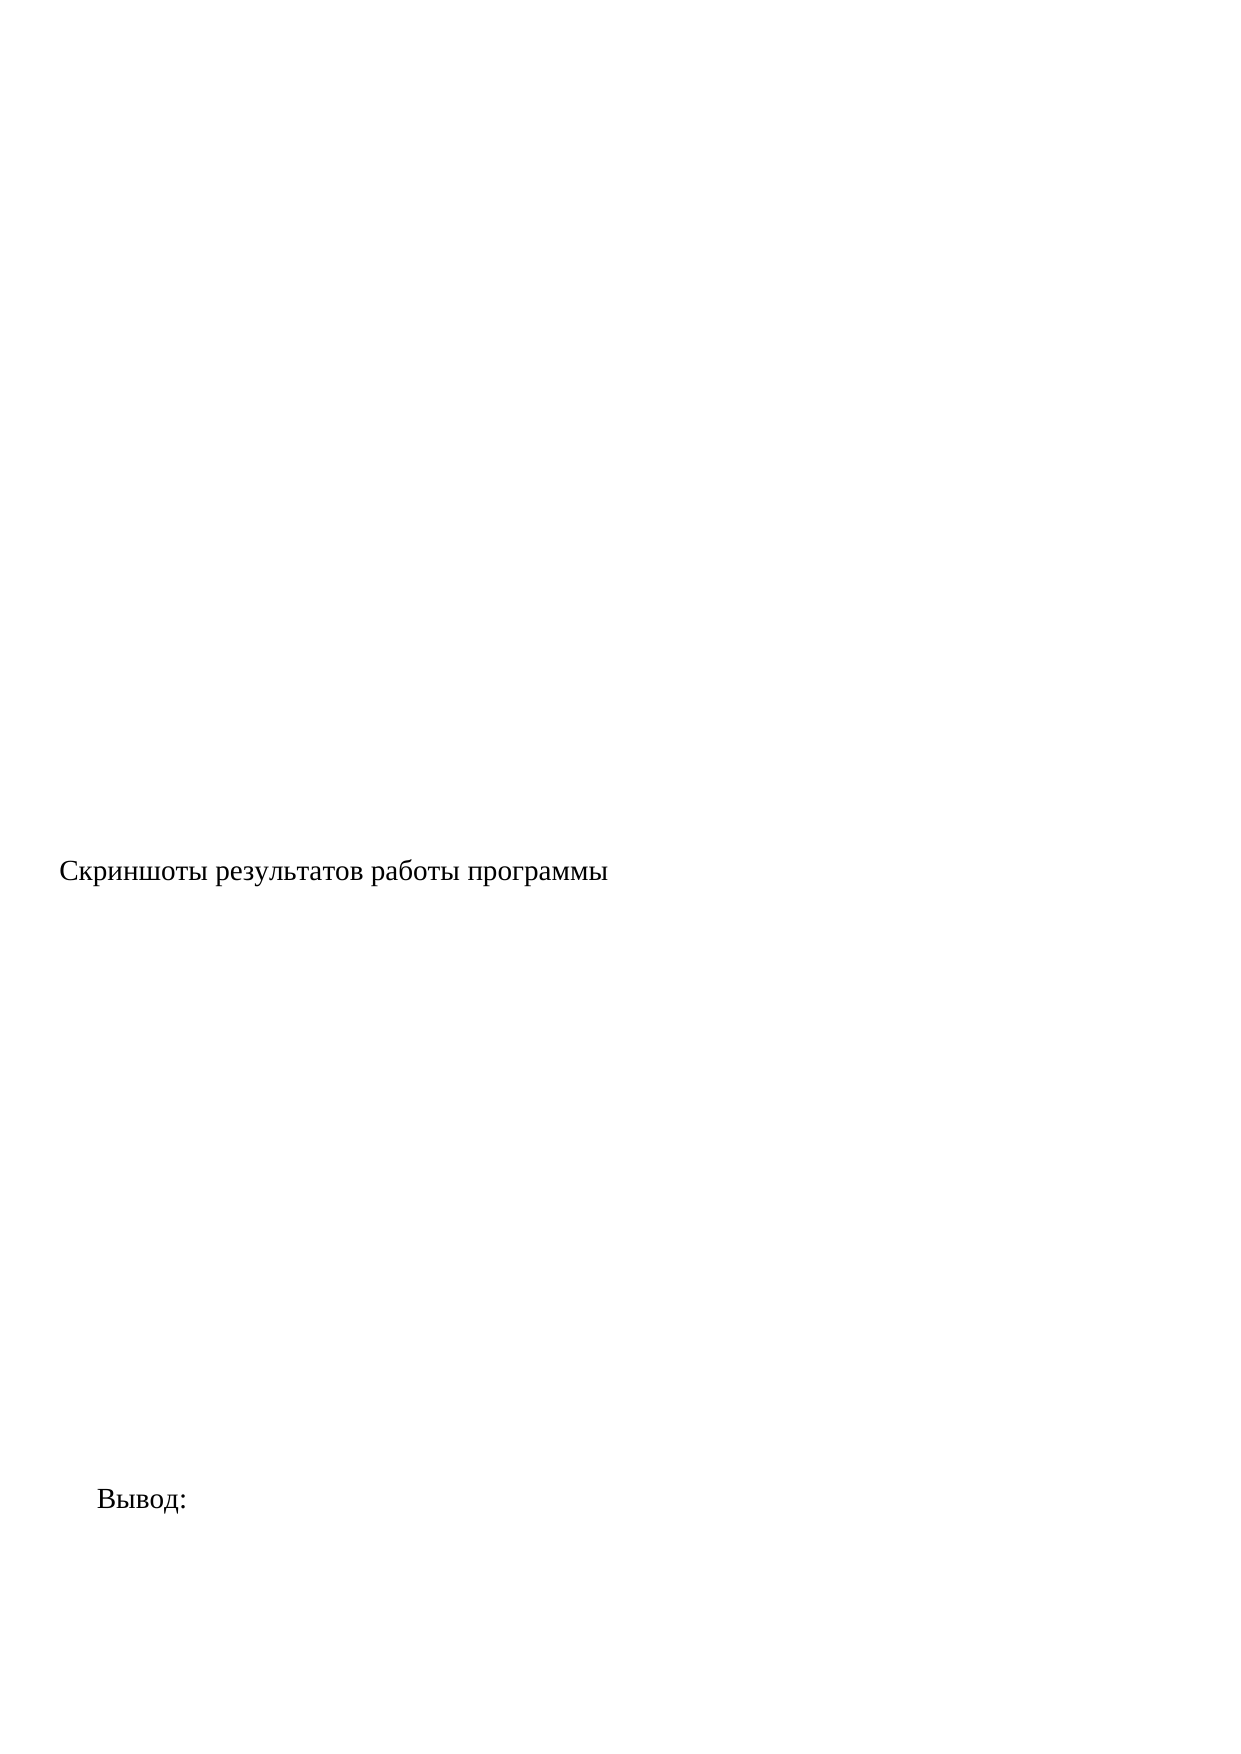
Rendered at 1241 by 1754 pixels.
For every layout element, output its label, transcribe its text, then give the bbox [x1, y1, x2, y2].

text Вывод: [97, 1481, 1181, 1514]
text Скриншоты результатов работы программы [59, 853, 1181, 886]
